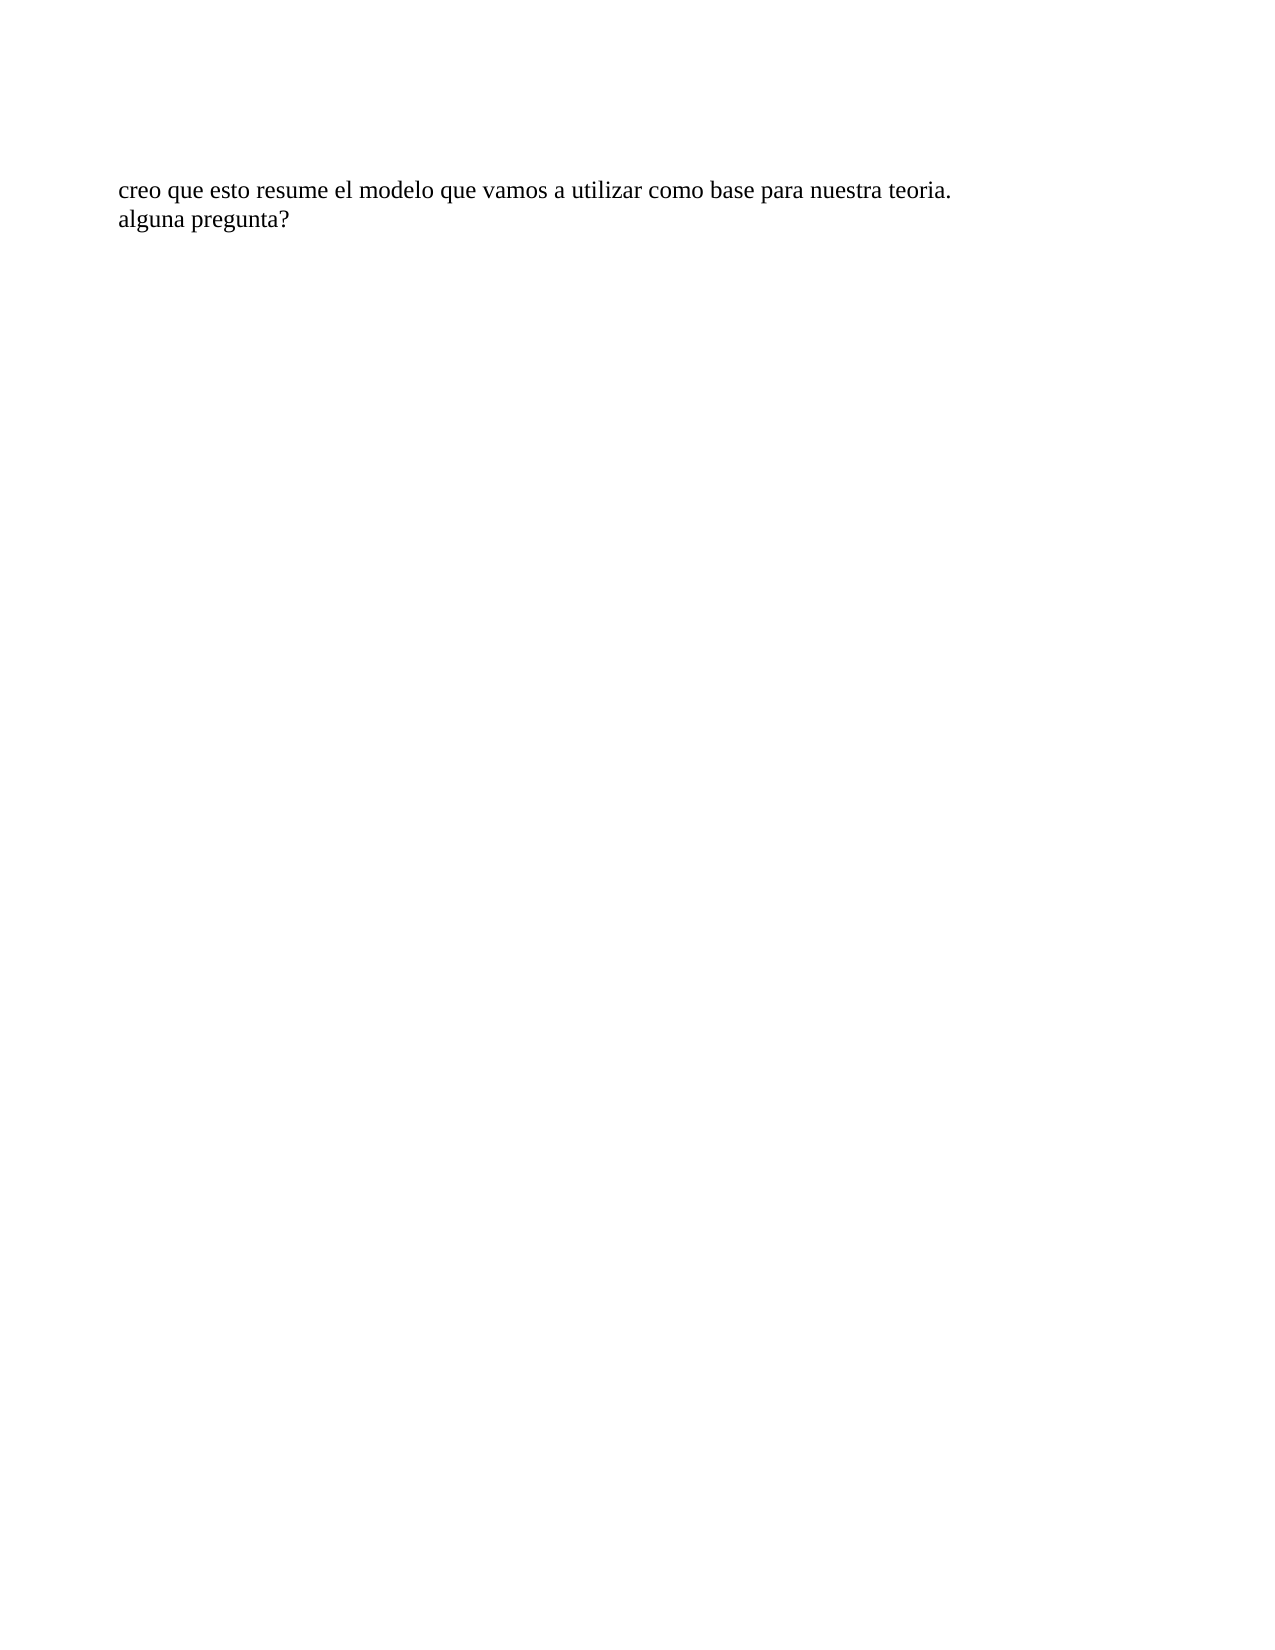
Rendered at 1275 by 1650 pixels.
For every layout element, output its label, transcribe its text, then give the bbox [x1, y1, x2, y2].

text alguna pregunta? [118, 204, 1157, 233]
text creo que esto resume el modelo que vamos a utilizar como base para nuestra teoria. [118, 176, 1157, 204]
